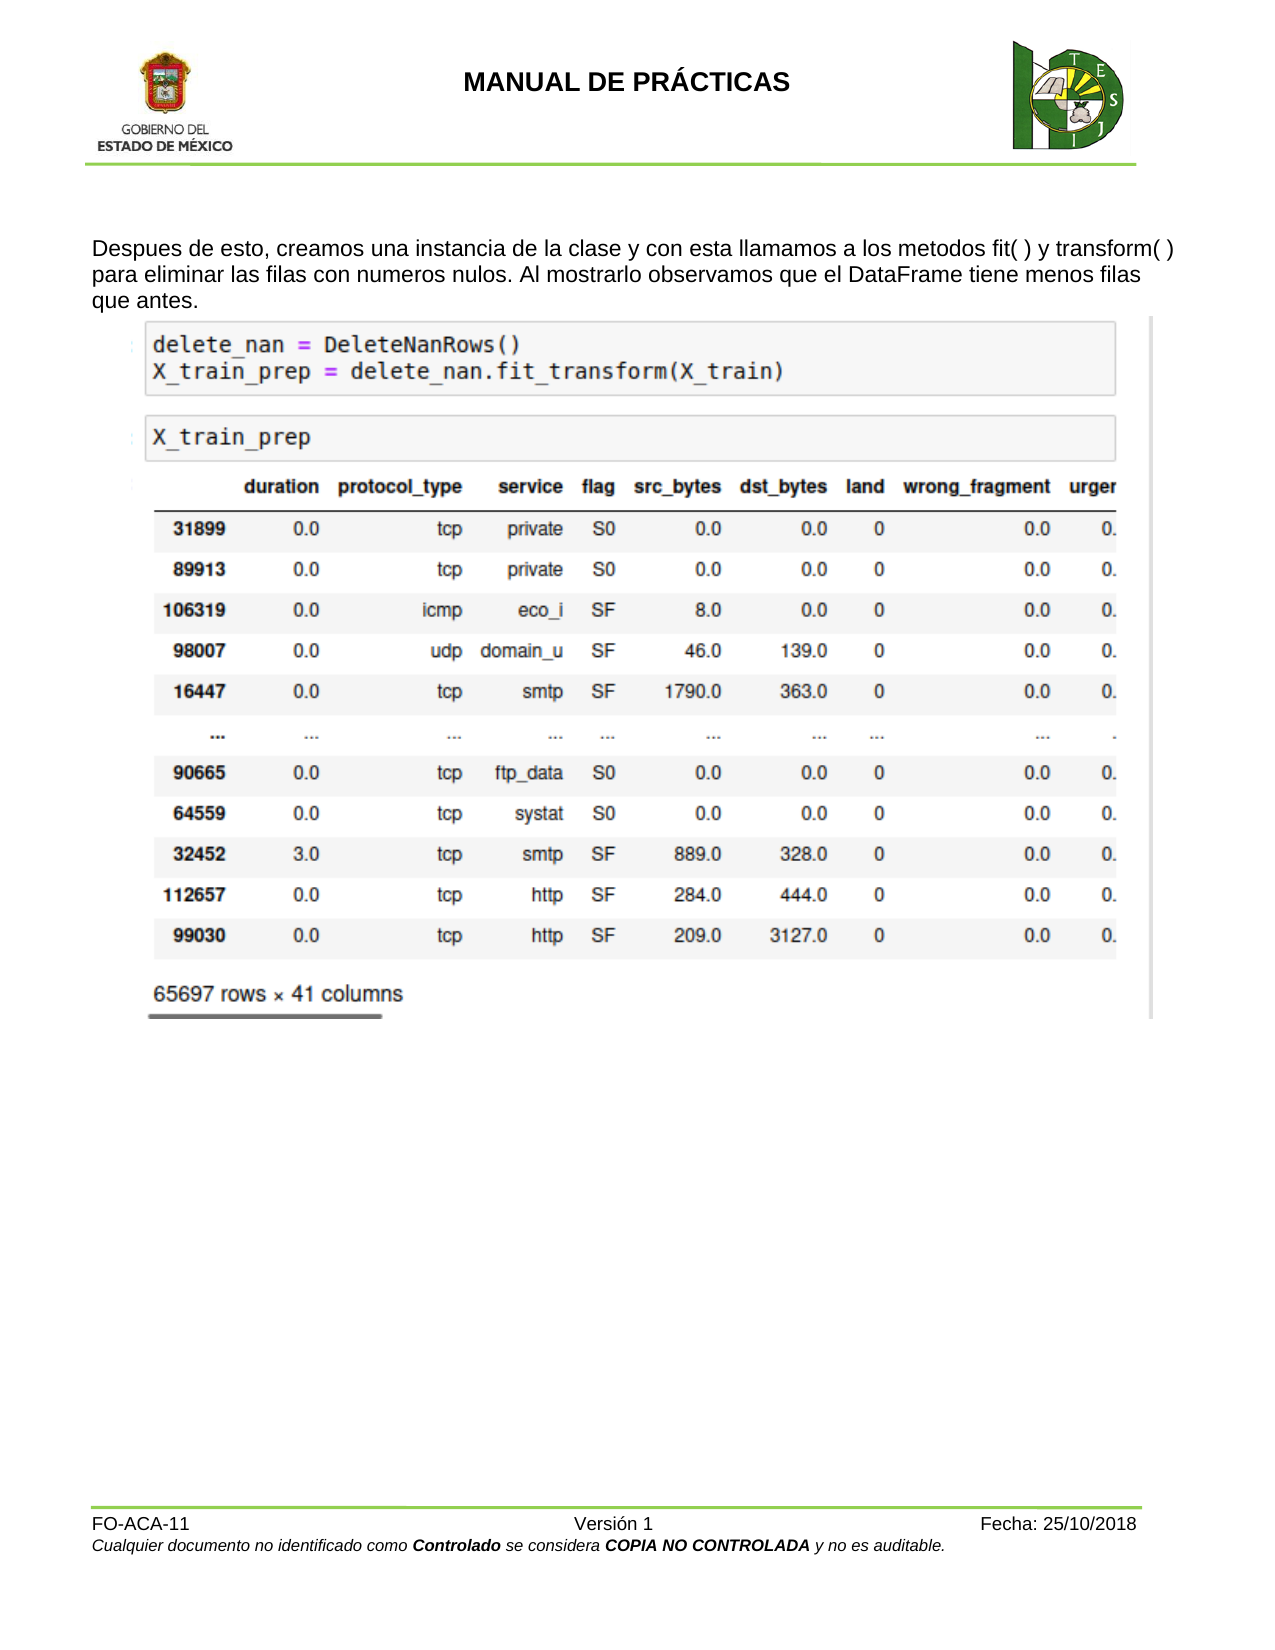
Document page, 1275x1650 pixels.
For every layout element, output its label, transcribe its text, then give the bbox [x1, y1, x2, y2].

picture [131, 316, 1153, 1019]
text Despues de esto, creamos una instancia de la clase y con esta llamamos a los metodos fit( ) y transform( ) para eliminar las filas con numeros nulos. Al mostrarlo observamos que el DataFrame tiene menos filas que antes. [92, 235, 1177, 1072]
picture [89, 41, 235, 160]
picture [1012, 40, 1130, 156]
